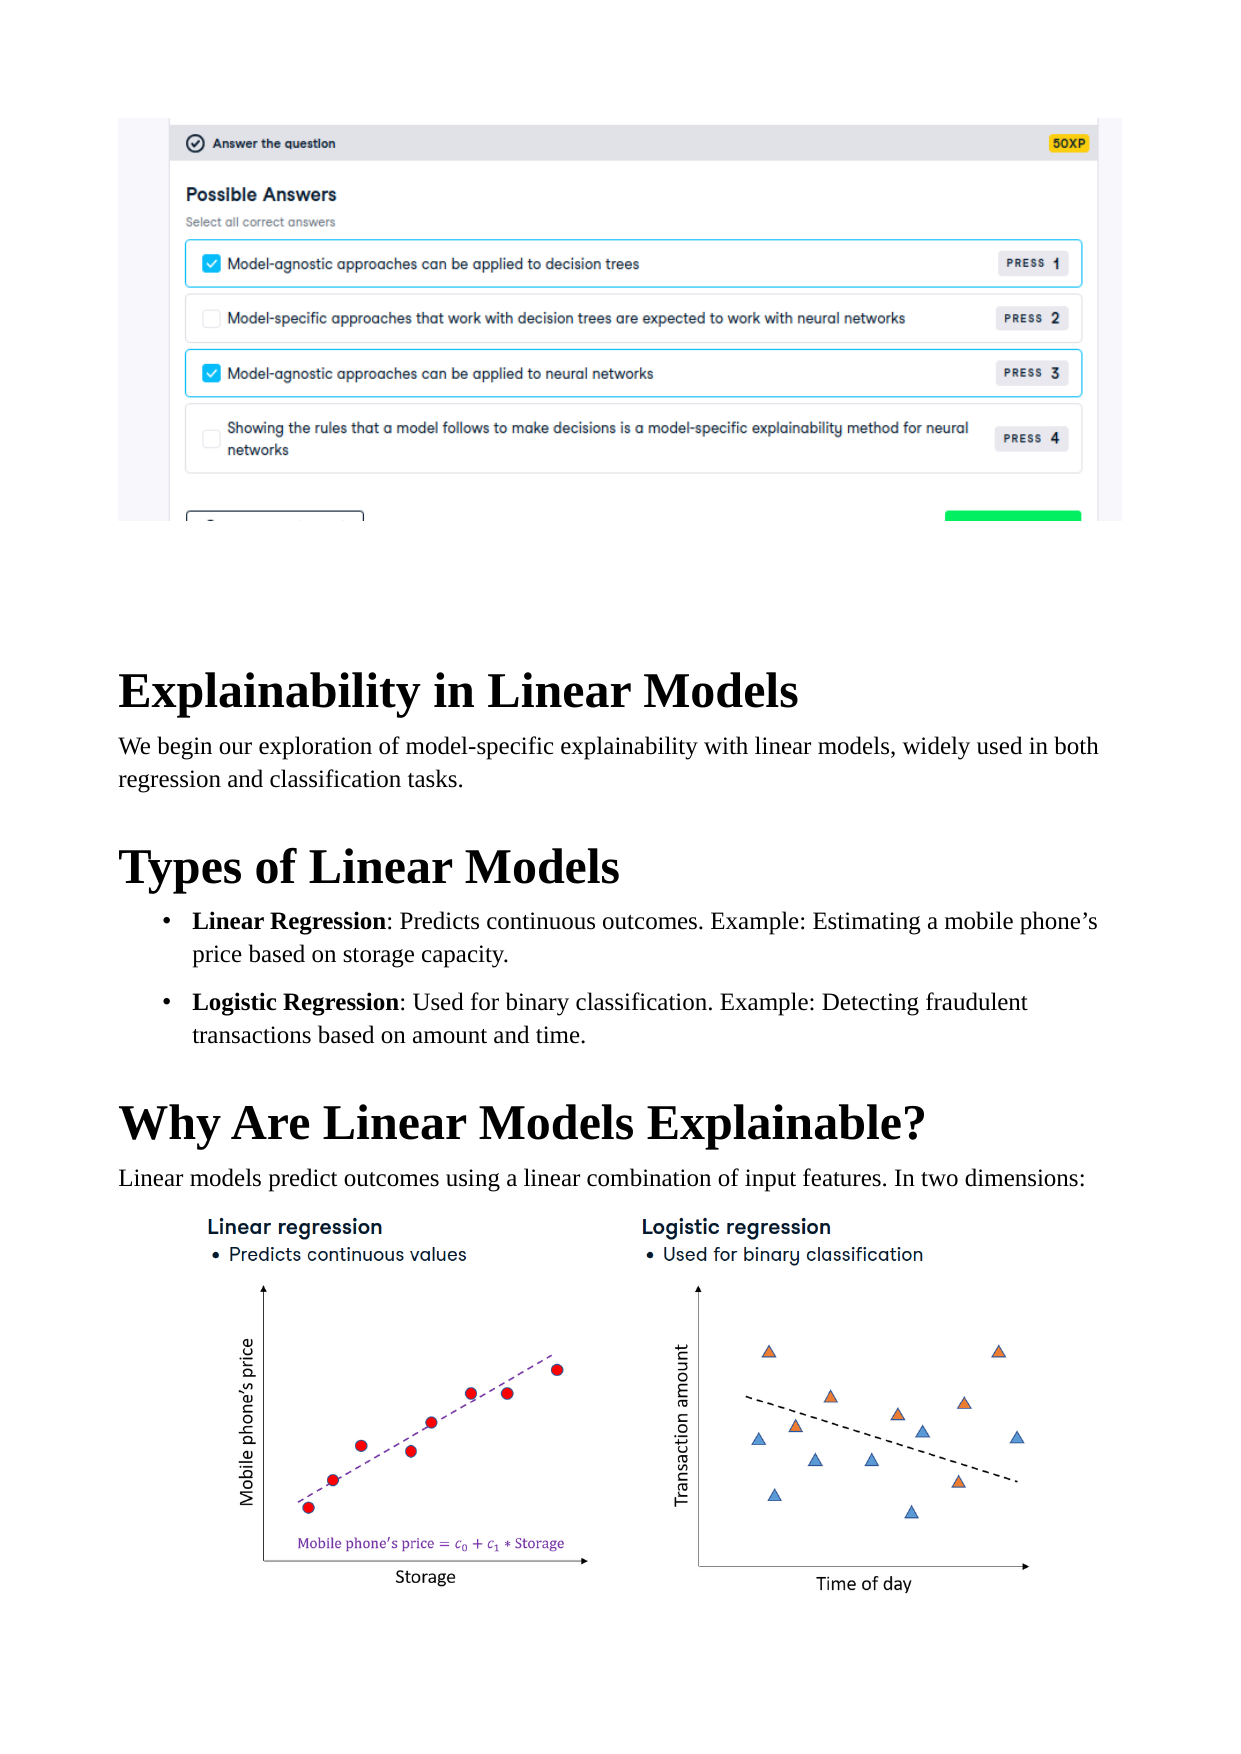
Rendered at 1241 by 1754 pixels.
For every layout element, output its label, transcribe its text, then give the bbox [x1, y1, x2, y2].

list Linear Regression: Predicts continuous outcomes. Example: Estimating a mobile phone’s price based on storage capacity. [162, 906, 1122, 968]
list Logistic Regression: Used for binary classification. Example: Detecting fraudulent transactions based on amount and time. [162, 987, 1122, 1049]
text We begin our exploration of model-specific explainability with linear models, widely used in both regression and classification tasks. [118, 731, 1122, 793]
subtitle Why Are Linear Models Explainable? [118, 1093, 1122, 1150]
picture [118, 118, 1123, 521]
subtitle Types of Linear Models [118, 836, 1122, 894]
text Linear models predict outcomes using a linear combination of input features. In two dimensions: [118, 1163, 1122, 1191]
picture [205, 1210, 1035, 1596]
subtitle Explainability in Linear Models [118, 661, 1122, 718]
